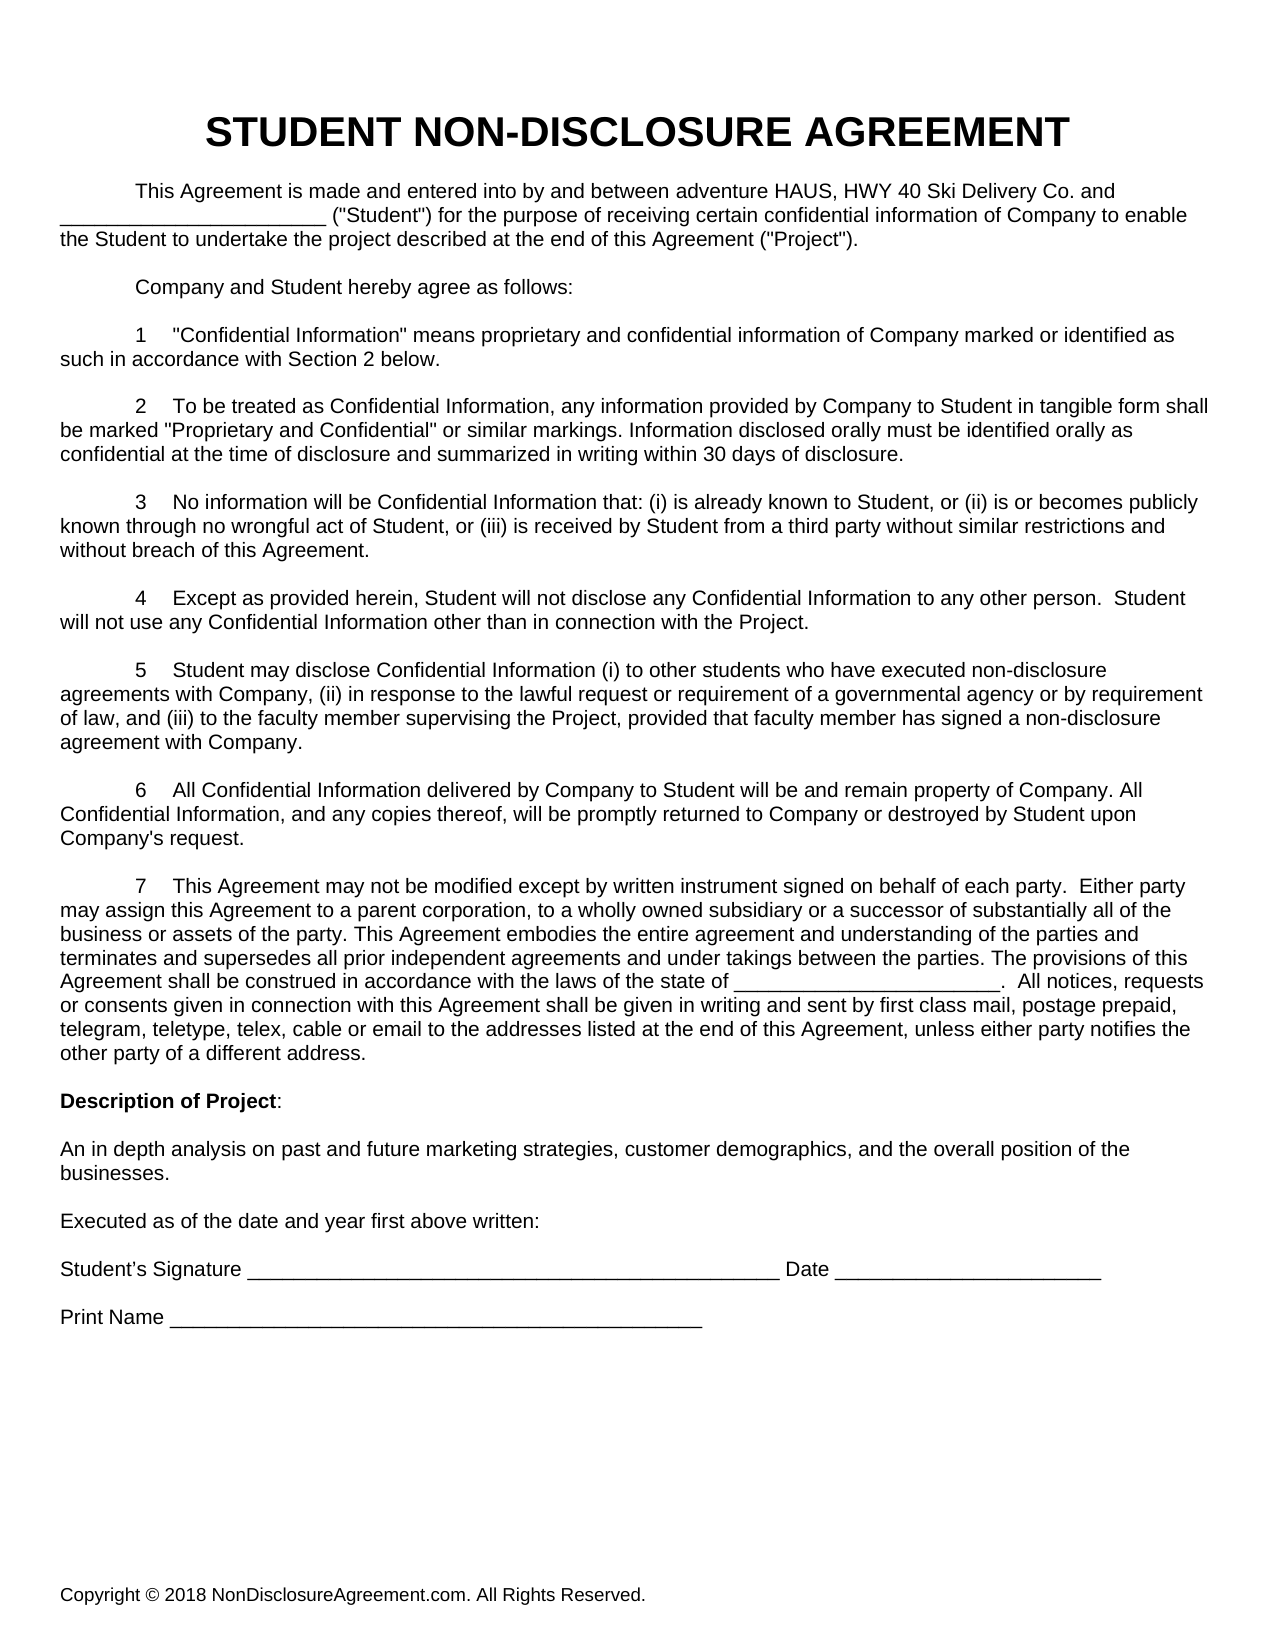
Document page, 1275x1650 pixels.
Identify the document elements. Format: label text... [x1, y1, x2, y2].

text An in depth analysis on past and future marketing strategies, customer demographics, and the overall position of the businesses. [60, 1137, 1215, 1185]
text Executed as of the date and year first above written: [60, 1209, 1215, 1233]
text Description of Project: [60, 1089, 1215, 1113]
list This Agreement may not be modified except by written instrument signed on behalf of each party. Either party may assign this Agreement to a parent corporation, to a wholly owned subsidiary or a successor of substantially all of the business or assets of the party. This Agreement embodies the entire agreement and understanding of the parties and terminates and supersedes all prior independent agreements and under takings between the parties. The provisions of this Agreement shall be construed in accordance with the laws of the state of _______________________. All notices, requests or consents given in connection with this Agreement shall be given in writing and sent by first class mail, postage prepaid, telegram, teletype, telex, cable or email to the addresses listed at the end of this Agreement, unless either party notifies the other party of a different address. [60, 873, 1215, 1065]
list Except as provided herein, Student will not disclose any Confidential Information to any other person. Student will not use any Confidential Information other than in connection with the Project. [60, 586, 1215, 634]
list To be treated as Confidential Information, any information provided by Company to Student in tangible form shall be marked "Proprietary and Confidential" or similar markings. Information disclosed orally must be identified orally as confidential at the time of disclosure and summarized in writing within 30 days of disclosure. [60, 394, 1215, 466]
text Print Name ______________________________________________ [60, 1305, 1215, 1329]
text STUDENT NON-DISCLOSURE AGREEMENT [60, 107, 1215, 155]
list All Confidential Information delivered by Company to Student will be and remain property of Company. All Confidential Information, and any copies thereof, will be promptly returned to Company or destroyed by Student upon Company's request. [60, 778, 1215, 849]
list Student may disclose Confidential Information (i) to other students who have executed non-disclosure agreements with Company, (ii) in response to the lawful request or requirement of a governmental agency or by requirement of law, and (iii) to the faculty member supervising the Project, provided that faculty member has signed a non-disclosure agreement with Company. [60, 658, 1215, 754]
list "Confidential Information" means proprietary and confidential information of Company marked or identified as such in accordance with Section 2 below. [60, 322, 1215, 370]
list No information will be Confidential Information that: (i) is already known to Student, or (ii) is or becomes publicly known through no wrongful act of Student, or (iii) is received by Student from a third party without similar restrictions and without breach of this Agreement. [60, 490, 1215, 562]
text Company and Student hereby agree as follows: [60, 274, 1215, 298]
text This Agreement is made and entered into by and between adventure HAUS, HWY 40 Ski Delivery Co. and _______________________ ("Student") for the purpose of receiving certain confidential information of Company to enable the Student to undertake the project described at the end of this Agreement ("Project"). [60, 179, 1215, 251]
text Student’s Signature ______________________________________________ Date _______________________ [60, 1257, 1215, 1281]
